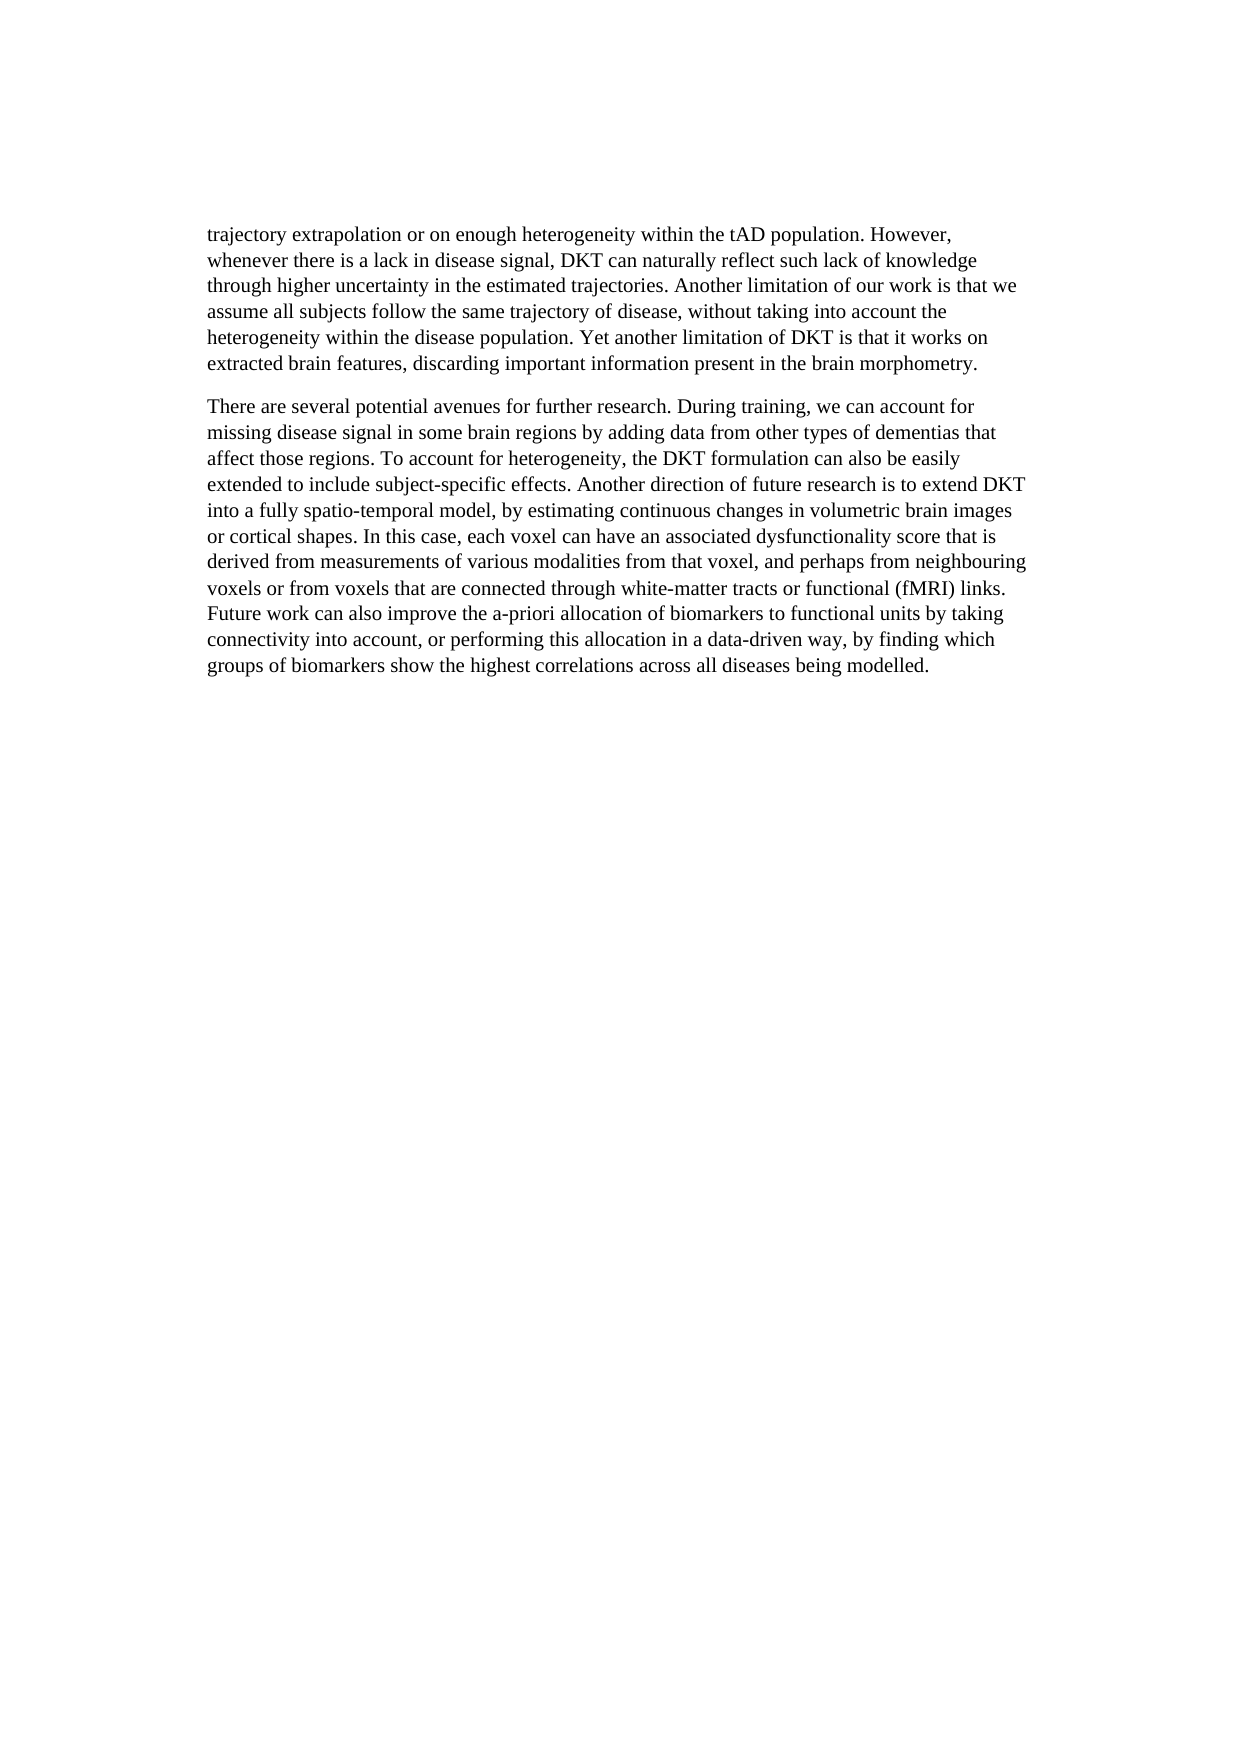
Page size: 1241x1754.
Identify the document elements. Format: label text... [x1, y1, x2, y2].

text There are several potential avenues for further research. During training, we can account for missing disease signal in some brain regions by adding data from other types of dementias that affect those regions. To account for heterogeneity, the DKT formulation can also be easily extended to include subject-specific effects. Another direction of future research is to extend DKT into a fully spatio-temporal model, by estimating continuous changes in volumetric brain images or cortical shapes. In this case, each voxel can have an associated dysfunctionality score that is derived from measurements of various modalities from that voxel, and perhaps from neighbouring voxels or from voxels that are connected through white-matter tracts or functional (fMRI) links. Future work can also improve the a-priori allocation of biomarkers to functional units by taking connectivity into account, or performing this allocation in a data-driven way, by finding which groups of biomarkers show the highest correlations across all diseases being modelled. [207, 394, 1034, 677]
text trajectory extrapolation or on enough heterogeneity within the tAD population. However, whenever there is a lack in disease signal, DKT can naturally reflect such lack of knowledge through higher uncertainty in the estimated trajectories. Another limitation of our work is that we assume all subjects follow the same trajectory of disease, without taking into account the heterogeneity within the disease population. Yet another limitation of DKT is that it works on extracted brain features, discarding important information present in the brain morphometry. [207, 222, 1034, 375]
